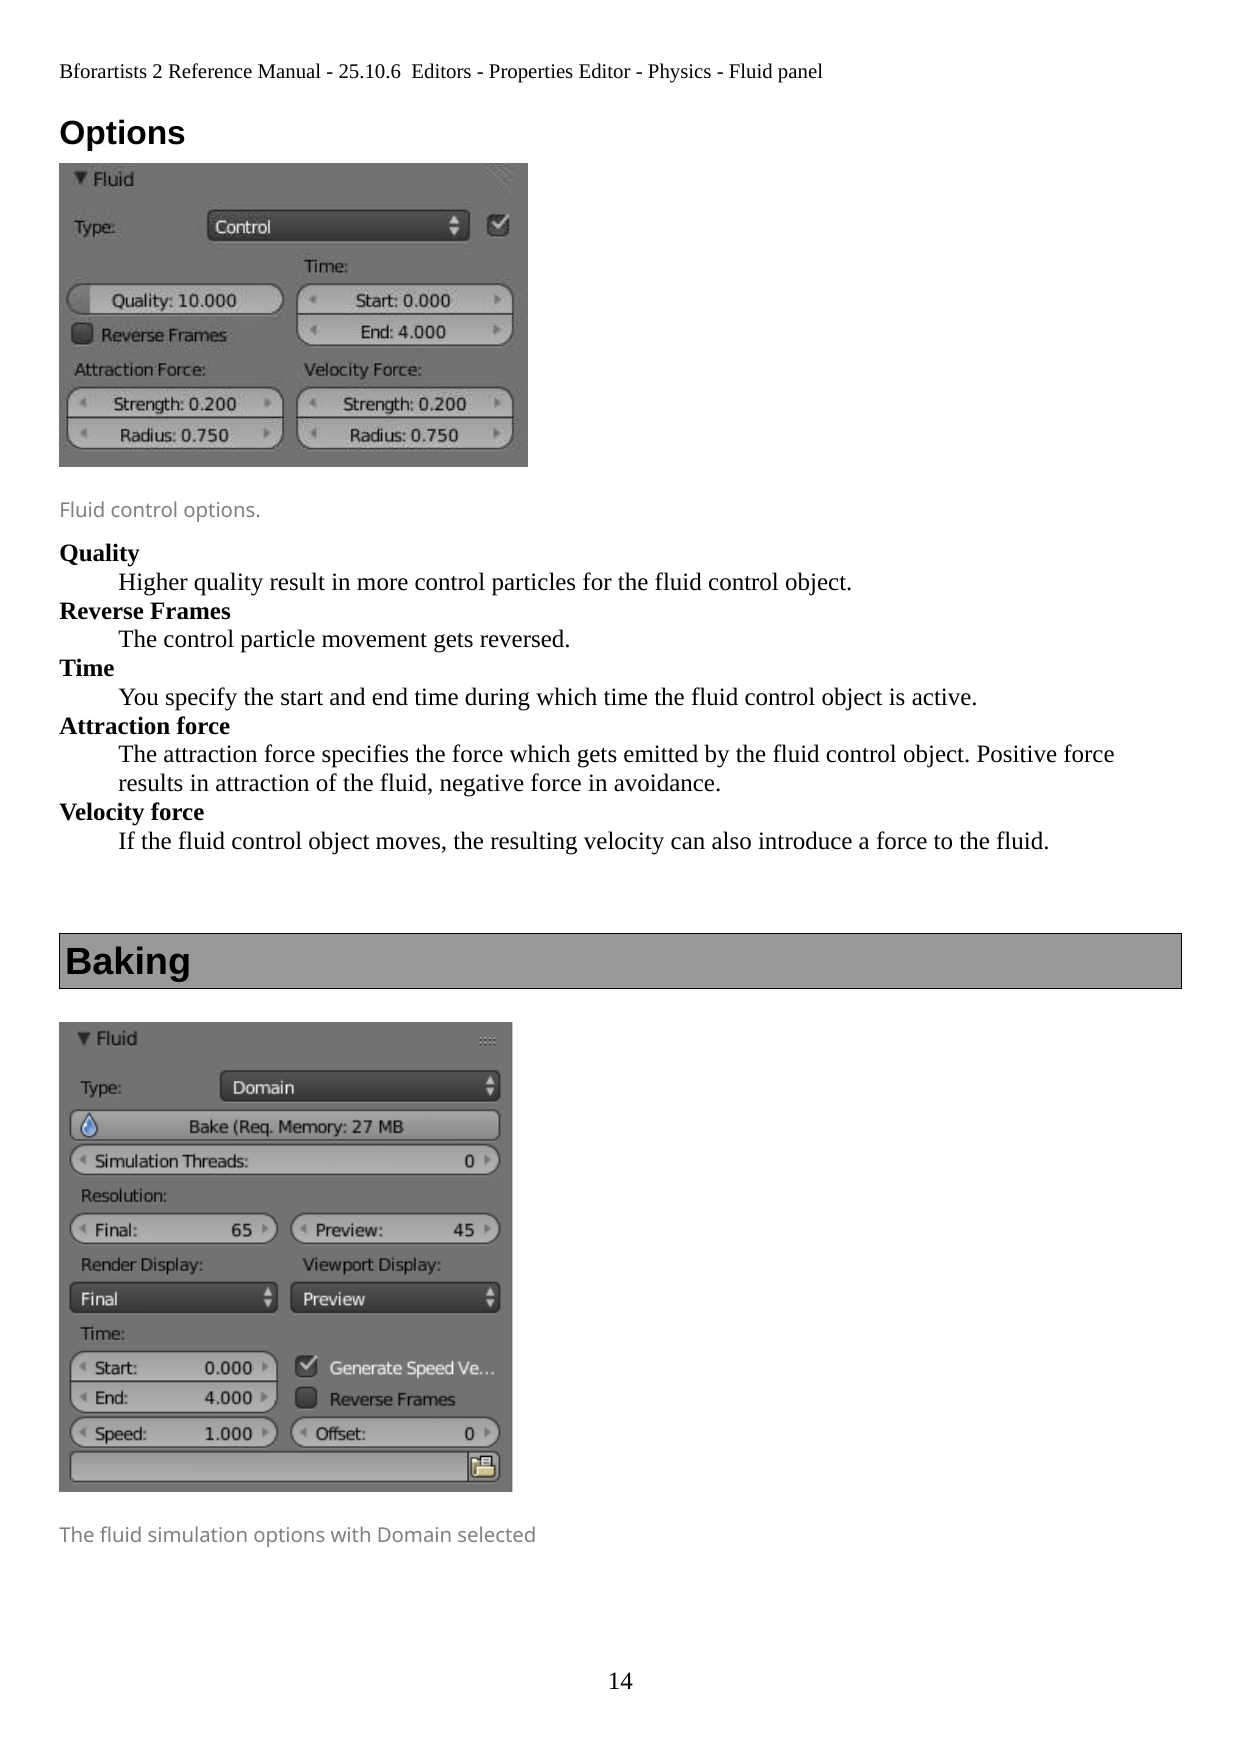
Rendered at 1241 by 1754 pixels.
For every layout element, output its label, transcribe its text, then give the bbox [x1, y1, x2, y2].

table_header Baking [60, 934, 1181, 988]
picture [59, 1022, 513, 1492]
subtitle Options [59, 113, 1181, 151]
text Fluid control options. [59, 492, 1181, 524]
subtitle Reverse Frames [59, 596, 1181, 624]
subtitle Quality [59, 538, 1181, 567]
list If the fluid control object moves, the resulting velocity can also introduce a force to the fluid. [118, 826, 1181, 854]
subtitle Time [59, 653, 1181, 682]
subtitle Velocity force [59, 797, 1181, 826]
list You specify the start and end time during which time the fluid control object is active. [118, 682, 1181, 711]
subtitle Attraction force [59, 711, 1181, 739]
list The attraction force specifies the force which gets emitted by the fluid control object. Positive force results in attraction of the fluid, negative force in avoidance. [118, 739, 1181, 797]
list Higher quality result in more control particles for the fluid control object. [118, 567, 1181, 596]
picture [59, 163, 528, 467]
list The control particle movement gets reversed. [118, 624, 1181, 653]
text The fluid simulation options with Domain selected [59, 1517, 1181, 1549]
